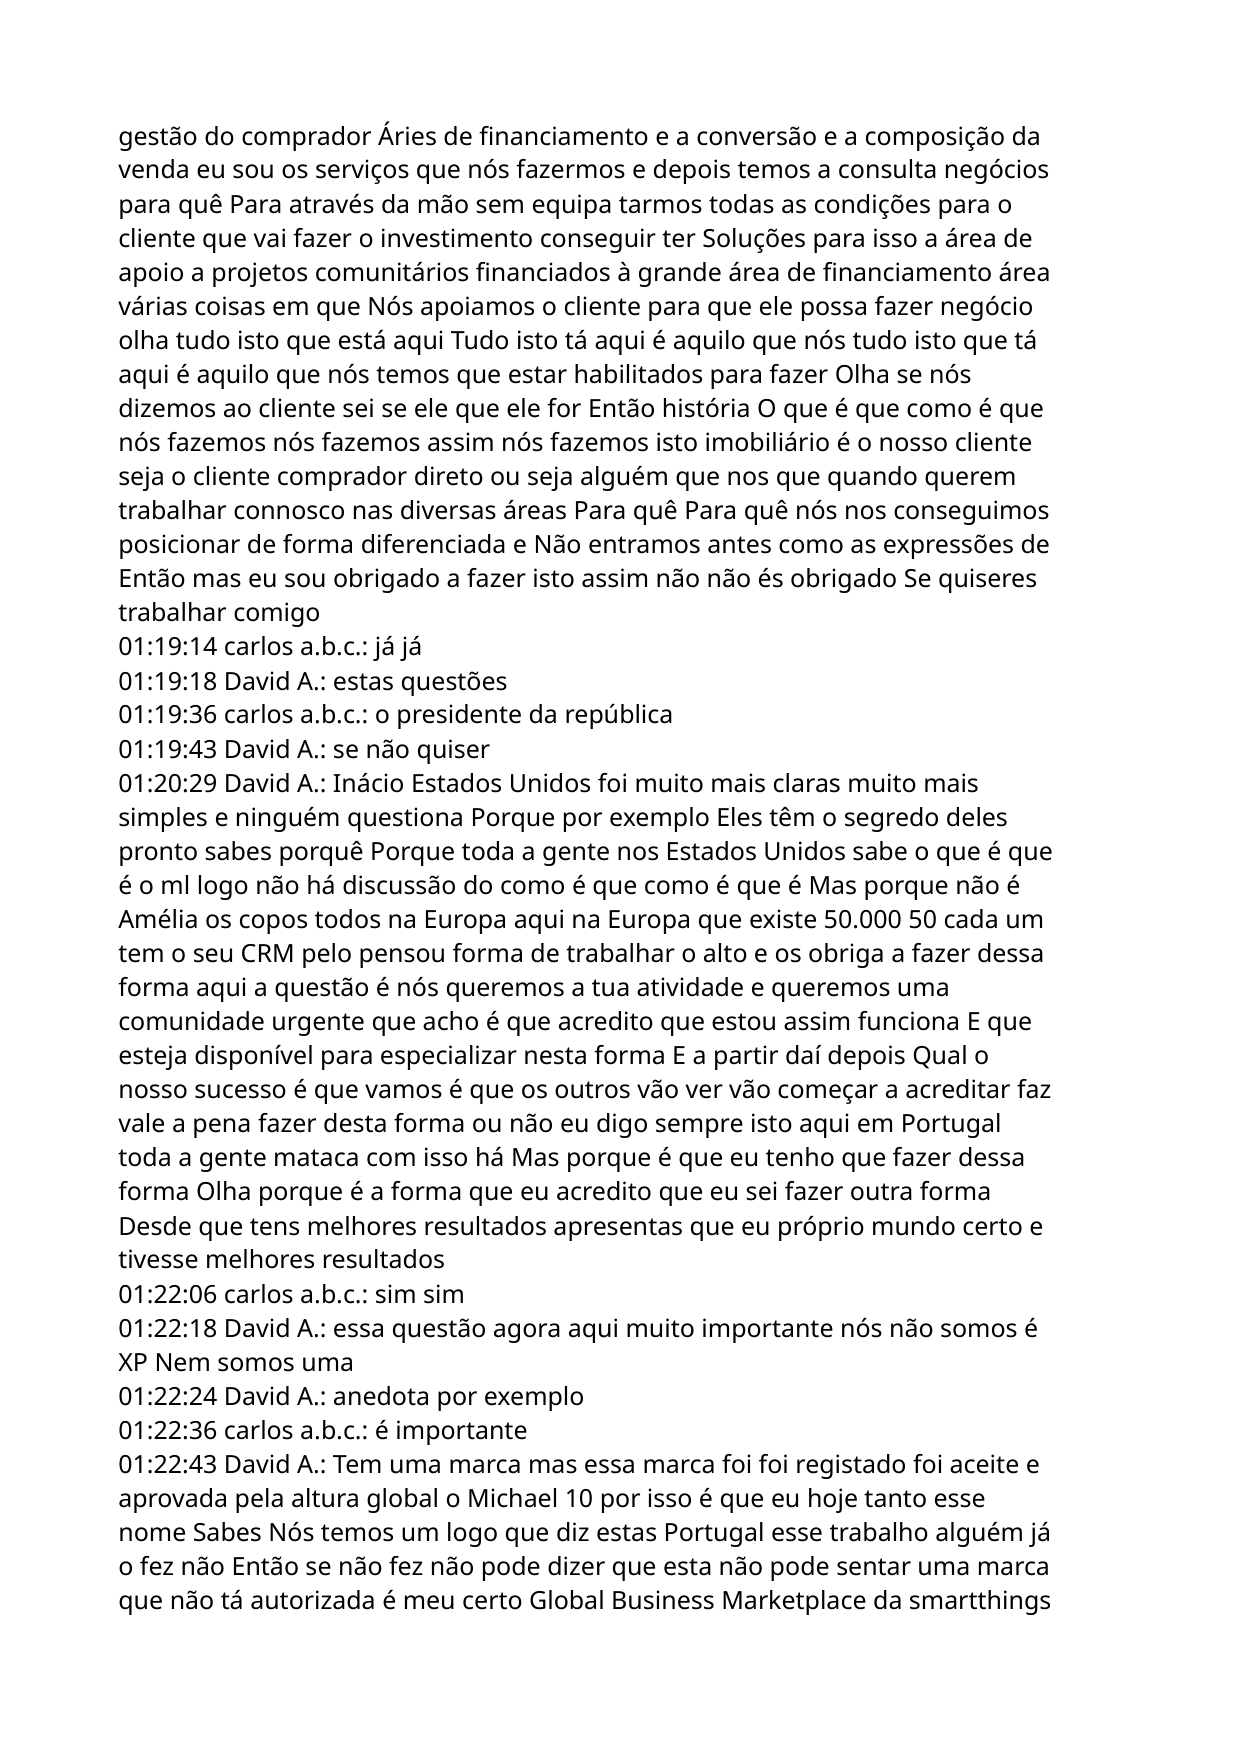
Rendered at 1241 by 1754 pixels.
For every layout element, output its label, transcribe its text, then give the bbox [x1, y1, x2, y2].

table_cell gestão do comprador Áries de financiamento e a conversão e a composição da venda eu sou os serviços que nós fazermos e depois temos a consulta negócios para quê Para através da mão sem equipa tarmos todas as condições para o cliente que vai fazer o investimento conseguir ter Soluções para isso a área de apoio a projetos comunitários financiados à grande área de financiamento área várias coisas em que Nós apoiamos o cliente para que ele possa fazer negócio olha tudo isto que está aqui Tudo isto tá aqui é aquilo que nós tudo isto que tá aqui é aquilo que nós temos que estar habilitados para fazer Olha se nós dizemos ao cliente sei se ele que ele for Então história O que é que como é que nós fazemos nós fazemos assim nós fazemos isto imobiliário é o nosso cliente seja o cliente comprador direto ou seja alguém que nos que quando querem trabalhar connosco nas diversas áreas Para quê Para quê nós nos conseguimos posicionar de forma diferenciada e Não entramos antes como as expressões de Então mas eu sou obrigado a fazer isto assim não não és obrigado Se quiseres trabalhar comigo 01:19:14 carlos a.b.c.: já já 01:19:18 David A.: estas questões 01:19:36 carlos a.b.c.: o presidente da república 01:19:43 David A.: se não quiser 01:20:29 David A.: Inácio Estados Unidos foi muito mais claras muito mais simples e ninguém questiona Porque por exemplo Eles têm o segredo deles pronto sabes porquê Porque toda a gente nos Estados Unidos sabe o que é que é o ml logo não há discussão do como é que como é que é Mas porque não é Amélia os copos todos na Europa aqui na Europa que existe 50.000 50 cada um tem o seu CRM pelo pensou forma de trabalhar o alto e os obriga a fazer dessa forma aqui a questão é nós queremos a tua atividade e queremos uma comunidade urgente que acho é que acredito que estou assim funciona E que esteja disponível para especializar nesta forma E a partir daí depois Qual o nosso sucesso é que vamos é que os outros vão ver vão começar a acreditar faz vale a pena fazer desta forma ou não eu digo sempre isto aqui em Portugal toda a gente mataca com isso há Mas porque é que eu tenho que fazer dessa forma Olha porque é a forma que eu acredito que eu sei fazer outra forma Desde que tens melhores resultados apresentas que eu próprio mundo certo e tivesse melhores resultados 01:22:06 carlos a.b.c.: sim sim 01:22:18 David A.: essa questão agora aqui muito importante nós não somos é XP Nem somos uma 01:22:24 David A.: anedota por exemplo 01:22:36 carlos a.b.c.: é importante 01:22:43 David A.: Tem uma marca mas essa marca foi foi registado foi aceite e aprovada pela altura global o Michael 10 por isso é que eu hoje tanto esse nome Sabes Nós temos um logo que diz estas Portugal esse trabalho alguém já o fez não Então se não fez não pode dizer que esta não pode sentar uma marca que não tá autorizada é meu certo Global Business Marketplace da smartthings [118, 118, 1122, 1617]
